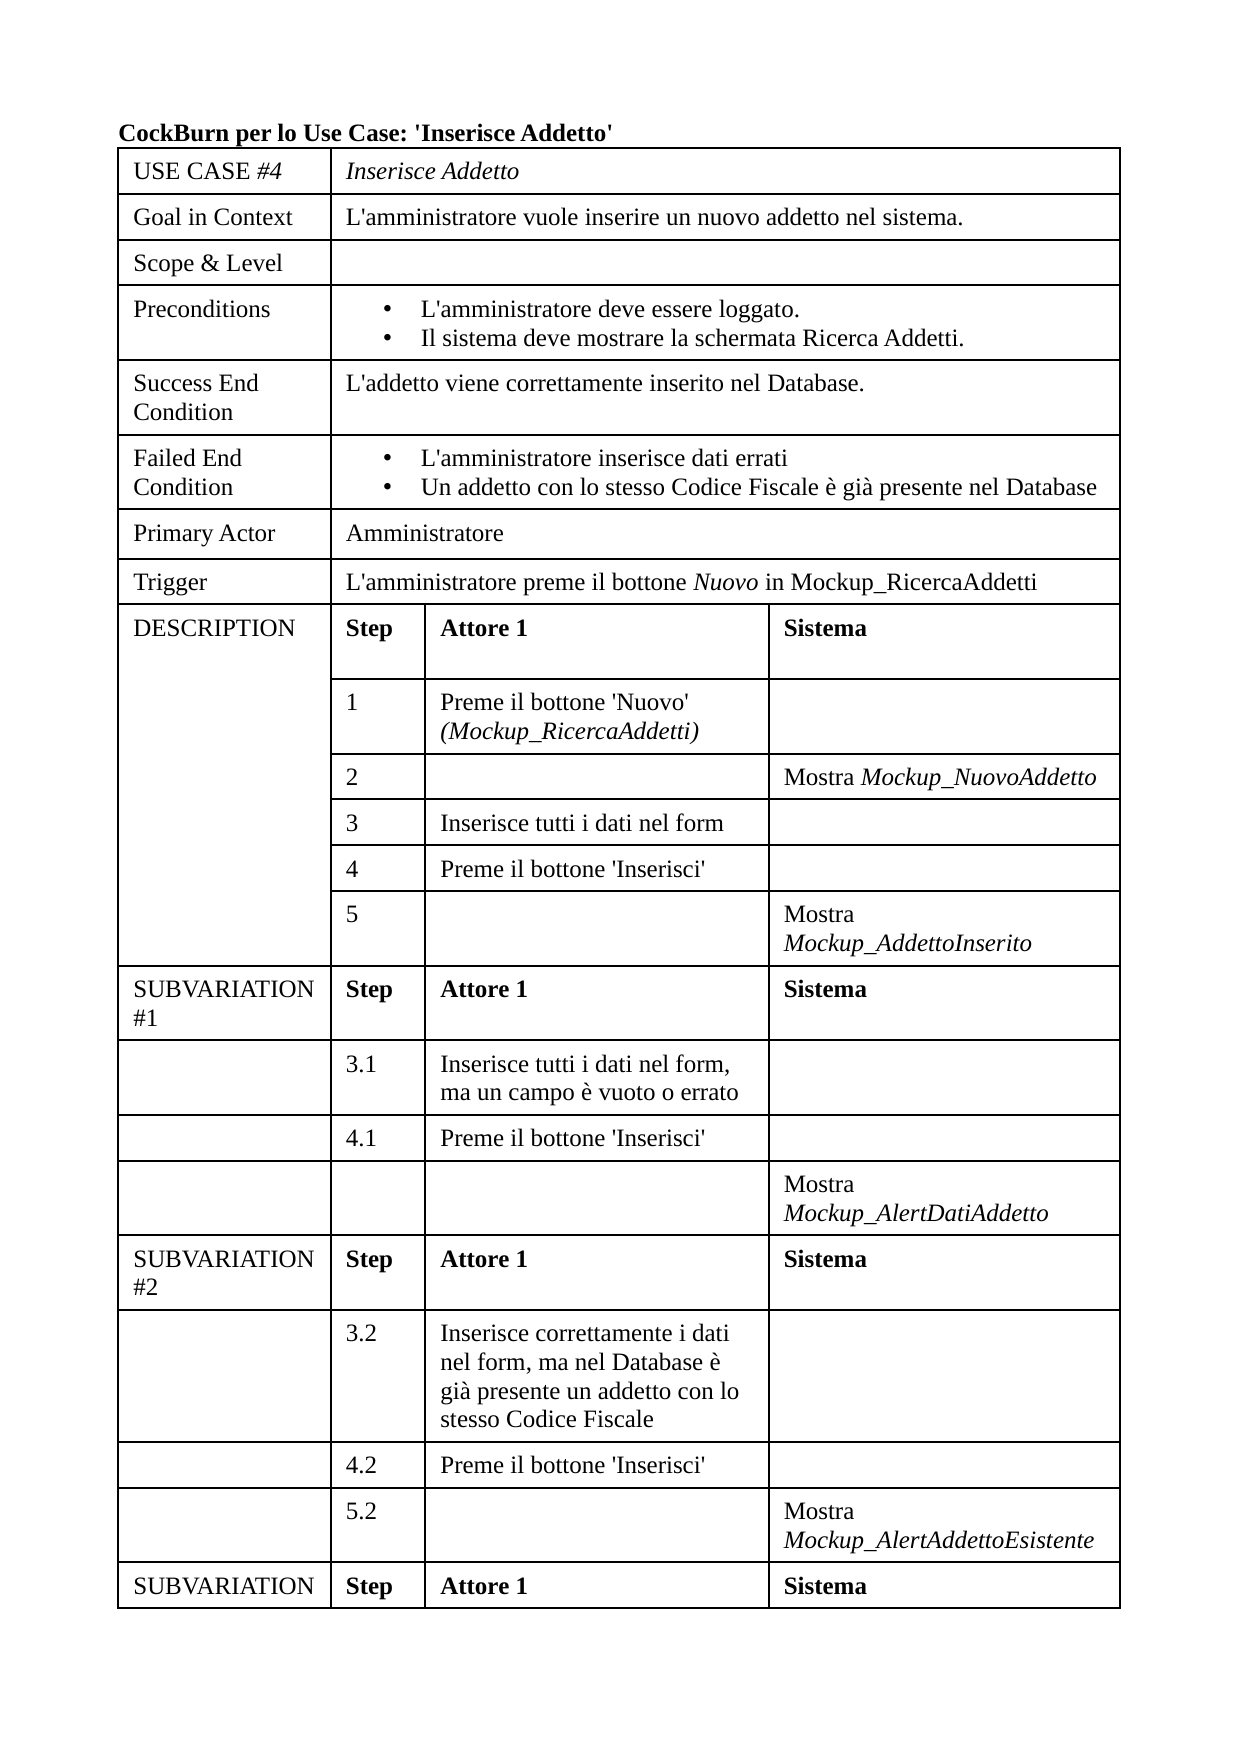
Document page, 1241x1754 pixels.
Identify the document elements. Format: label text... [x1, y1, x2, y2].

table_cell Mostra Mockup_AlertDatiAddetto [770, 1162, 1119, 1234]
table_cell DESCRIPTION [119, 605, 330, 964]
table_cell Step [332, 605, 424, 678]
table_cell L'amministratore deve essere loggato. Il sistema deve mostrare la schermata Ricerca Addetti. [332, 286, 1119, 359]
table_cell Goal in Context [119, 195, 330, 238]
table_cell L'amministratore vuole inserire un nuovo addetto nel sistema. [332, 195, 1119, 238]
table_cell Mostra Mockup_NuovoAddetto [770, 755, 1119, 798]
table_cell [119, 1311, 330, 1441]
table_cell [426, 892, 768, 964]
table_cell SUBVARIATION [119, 1563, 330, 1607]
table_cell 4.2 [332, 1443, 424, 1487]
table_cell [770, 1116, 1119, 1159]
table_cell [770, 680, 1119, 752]
table_cell 3.1 [332, 1041, 424, 1114]
table_cell [119, 1162, 330, 1234]
table_cell Mostra Mockup_AddettoInserito [770, 892, 1119, 964]
table_cell 3.2 [332, 1311, 424, 1441]
table_cell Mostra Mockup_AlertAddettoEsistente [770, 1489, 1119, 1561]
table_cell 2 [332, 755, 424, 798]
table_cell Attore 1 [426, 1563, 768, 1607]
table_cell Attore 1 [426, 967, 768, 1039]
table_cell SUBVARIATION #1 [119, 967, 330, 1039]
table_cell [770, 846, 1119, 890]
table_cell SUBVARIATION #2 [119, 1236, 330, 1309]
table_cell Amministratore [332, 510, 1119, 557]
table_cell [426, 1489, 768, 1561]
table_cell Step [332, 1563, 424, 1607]
table_cell Sistema [770, 967, 1119, 1039]
table_cell L'addetto viene correttamente inserito nel Database. [332, 361, 1119, 433]
table_cell Sistema [770, 1563, 1119, 1607]
table_cell Preme il bottone 'Inserisci' [426, 1443, 768, 1487]
table_cell 1 [332, 680, 424, 752]
table_header Inserisce Addetto [332, 149, 1119, 193]
table_cell [770, 800, 1119, 844]
table_cell Inserisce tutti i dati nel form, ma un campo è vuoto o errato [426, 1041, 768, 1114]
table_cell Preconditions [119, 286, 330, 359]
table_cell Sistema [770, 1236, 1119, 1309]
text CockBurn per lo Use Case: 'Inserisce Addetto' [118, 118, 1122, 147]
table_cell Preme il bottone 'Nuovo' (Mockup_RicercaAddetti) [426, 680, 768, 752]
table_cell Step [332, 1236, 424, 1309]
table_cell Preme il bottone 'Inserisci' [426, 846, 768, 890]
table_cell 3 [332, 800, 424, 844]
table_cell Inserisce correttamente i dati nel form, ma nel Database è già presente un addetto con lo stesso Codice Fiscale [426, 1311, 768, 1441]
table_cell 4.1 [332, 1116, 424, 1159]
table_cell [119, 1116, 330, 1159]
table_cell [426, 755, 768, 798]
table_cell [332, 241, 1119, 284]
table_cell Trigger [119, 560, 330, 603]
table_cell [770, 1443, 1119, 1487]
table_cell Preme il bottone 'Inserisci' [426, 1116, 768, 1159]
table_cell [426, 1162, 768, 1234]
table_cell [119, 1443, 330, 1487]
table_cell 4 [332, 846, 424, 890]
table_header USE CASE #4 [119, 149, 330, 193]
table_cell Attore 1 [426, 605, 768, 678]
table_cell [119, 1041, 330, 1114]
table_cell Success End Condition [119, 361, 330, 433]
table_cell Step [332, 967, 424, 1039]
table_cell [770, 1311, 1119, 1441]
table_cell Sistema [770, 605, 1119, 678]
table_cell Inserisce tutti i dati nel form [426, 800, 768, 844]
table_cell [770, 1041, 1119, 1114]
table_cell Primary Actor [119, 510, 330, 557]
table_cell Failed End Condition [119, 436, 330, 508]
table_cell L'amministratore inserisce dati errati Un addetto con lo stesso Codice Fiscale è già presente nel Database [332, 436, 1119, 508]
table_cell L'amministratore preme il bottone Nuovo in Mockup_RicercaAddetti [332, 560, 1119, 603]
table_cell Attore 1 [426, 1236, 768, 1309]
table_cell [119, 1489, 330, 1561]
table_cell Scope & Level [119, 241, 330, 284]
table_cell [332, 1162, 424, 1234]
table_cell 5.2 [332, 1489, 424, 1561]
table_cell 5 [332, 892, 424, 964]
